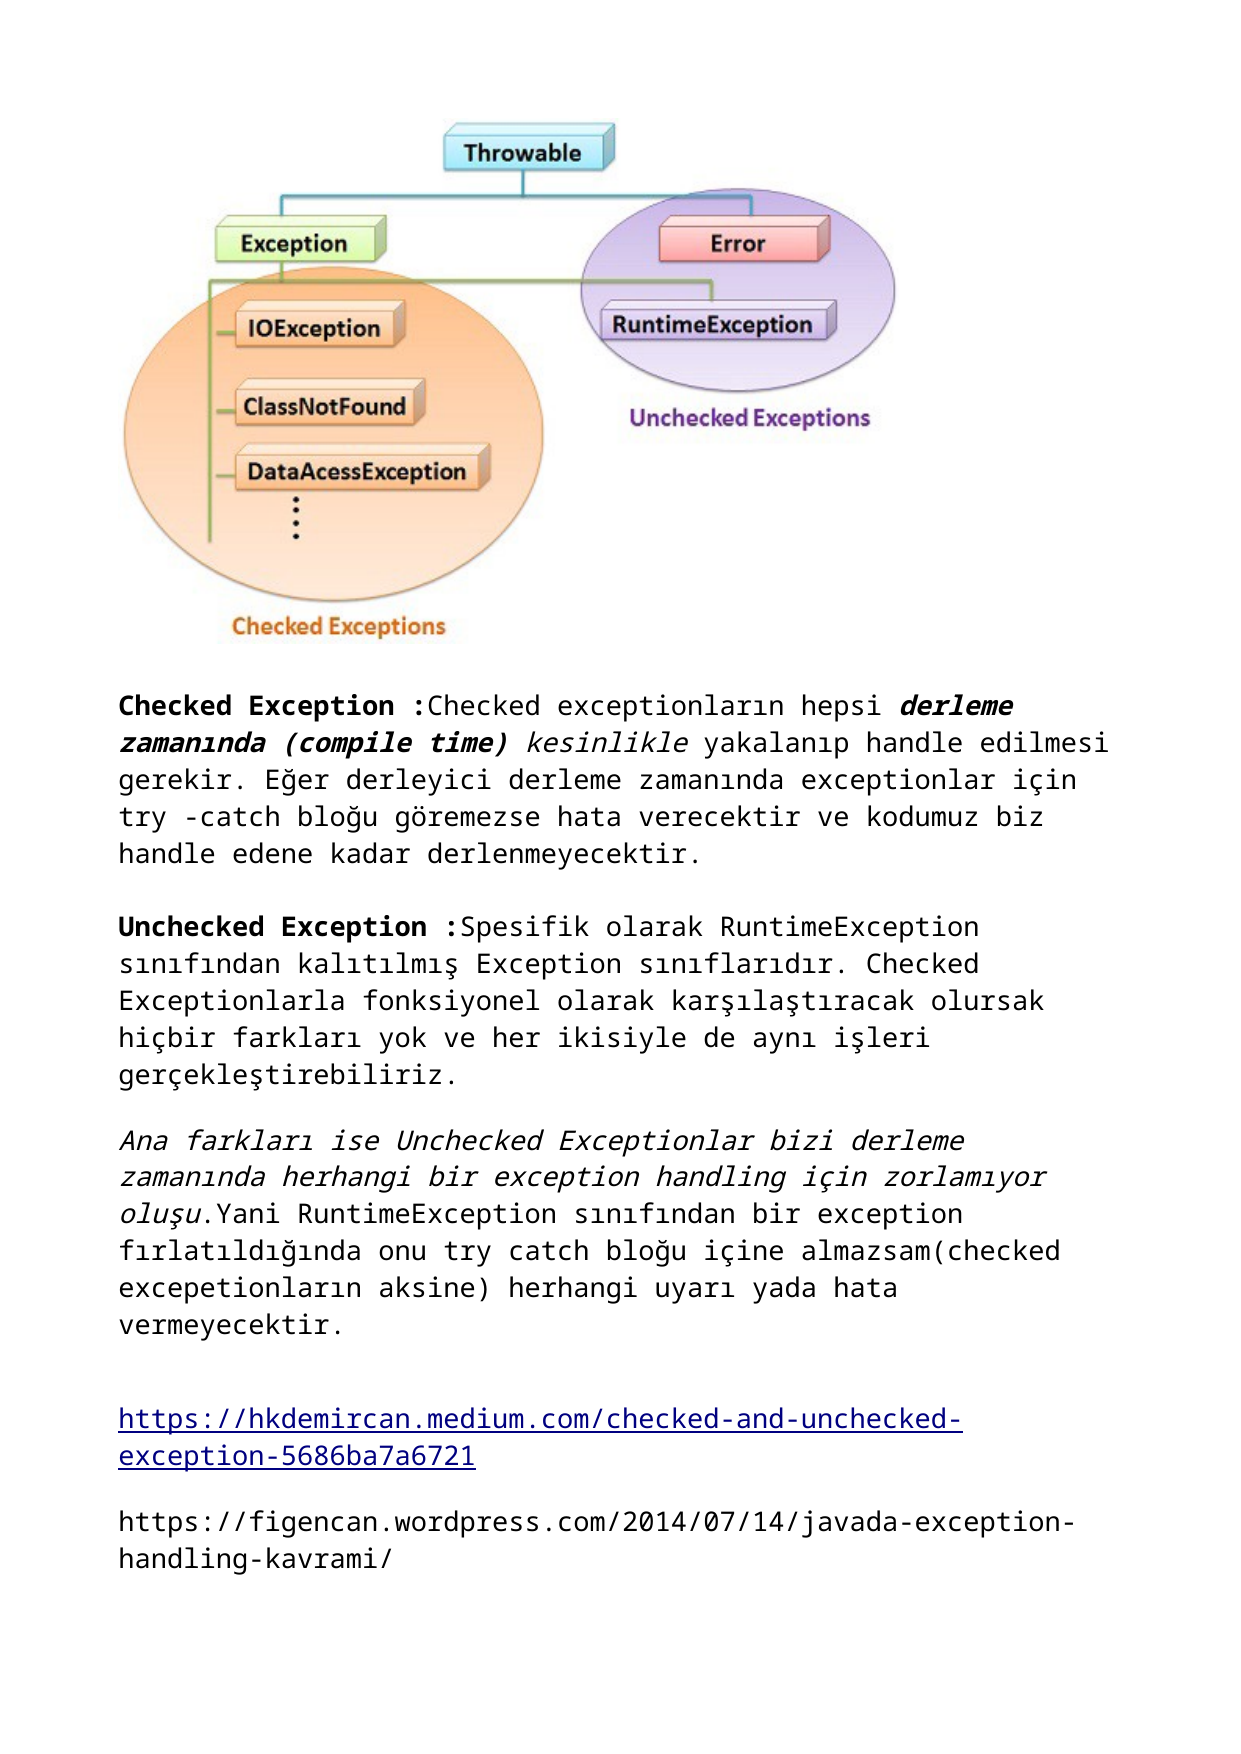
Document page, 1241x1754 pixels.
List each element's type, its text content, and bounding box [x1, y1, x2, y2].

text Ana farkları ise Unchecked Exceptionlar bizi derleme zamanında herhangi bir exception handling için zorlamıyor oluşu.Yani RuntimeException sınıfından bir exception fırlatıldığında onu try catch bloğu içine almazsam(checked excepetionların aksine) herhangi uyarı yada hata vermeyecektir. [118, 1121, 1122, 1342]
text https://hkdemircan.medium.com/checked-and-unchecked-exception-5686ba7a6721 [118, 1400, 1122, 1473]
picture [118, 118, 900, 644]
text Unchecked Exception :Spesifik olarak RuntimeException sınıfından kalıtılmış Exception sınıflarıdır. Checked Exceptionlarla fonksiyonel olarak karşılaştıracak olursak hiçbir farkları yok ve her ikisiyle de aynı işleri gerçekleştirebiliriz. [118, 908, 1122, 1121]
text Checked Exception :Checked exceptionların hepsi derleme zamanında (compile time) kesinlikle yakalanıp handle edilmesi gerekir. Eğer derleyici derleme zamanında exceptionlar için try -catch bloğu göremezse hata verecektir ve kodumuz biz handle edene kadar derlenmeyecektir. [118, 687, 1122, 871]
text https://figencan.wordpress.com/2014/07/14/javada-exception-handling-kavrami/ [118, 1502, 1122, 1576]
